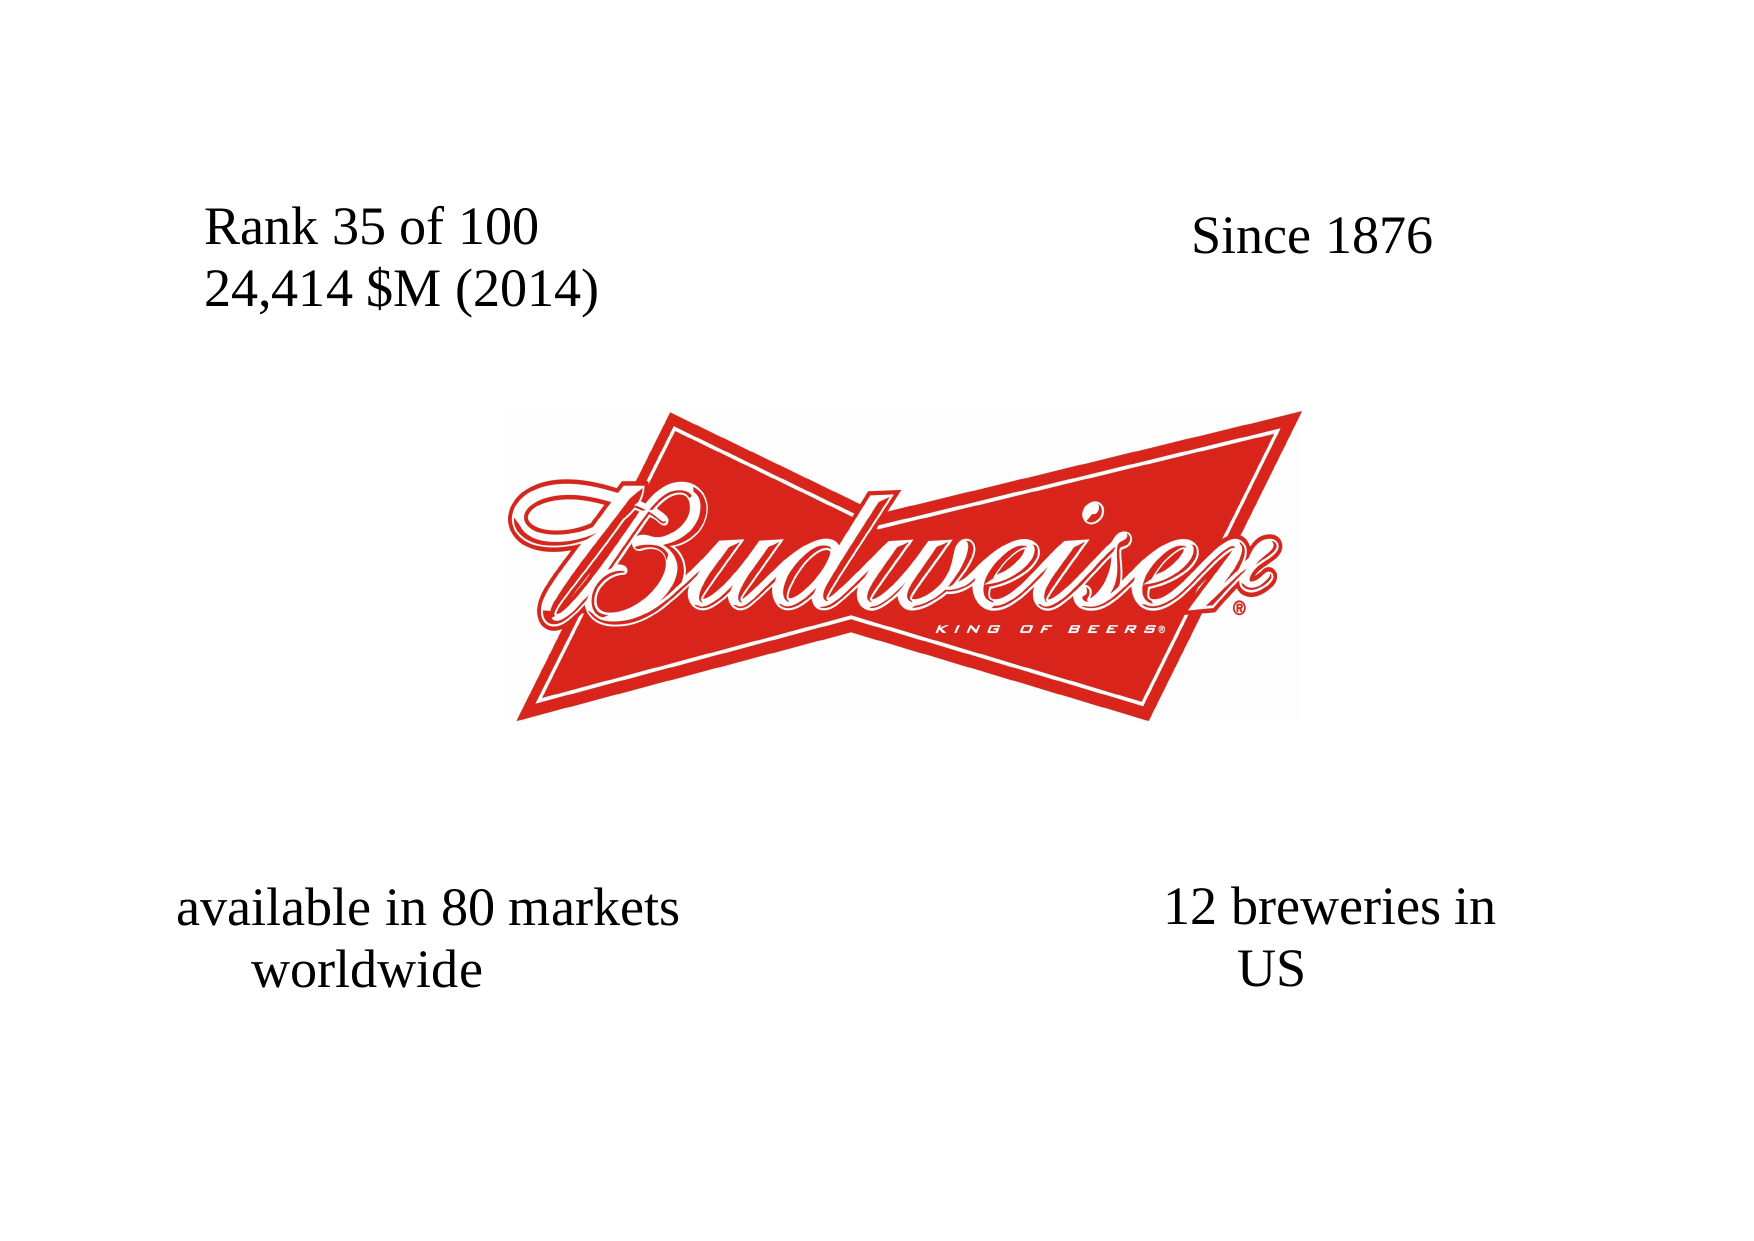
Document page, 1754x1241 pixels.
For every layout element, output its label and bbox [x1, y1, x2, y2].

picture [508, 411, 1302, 721]
